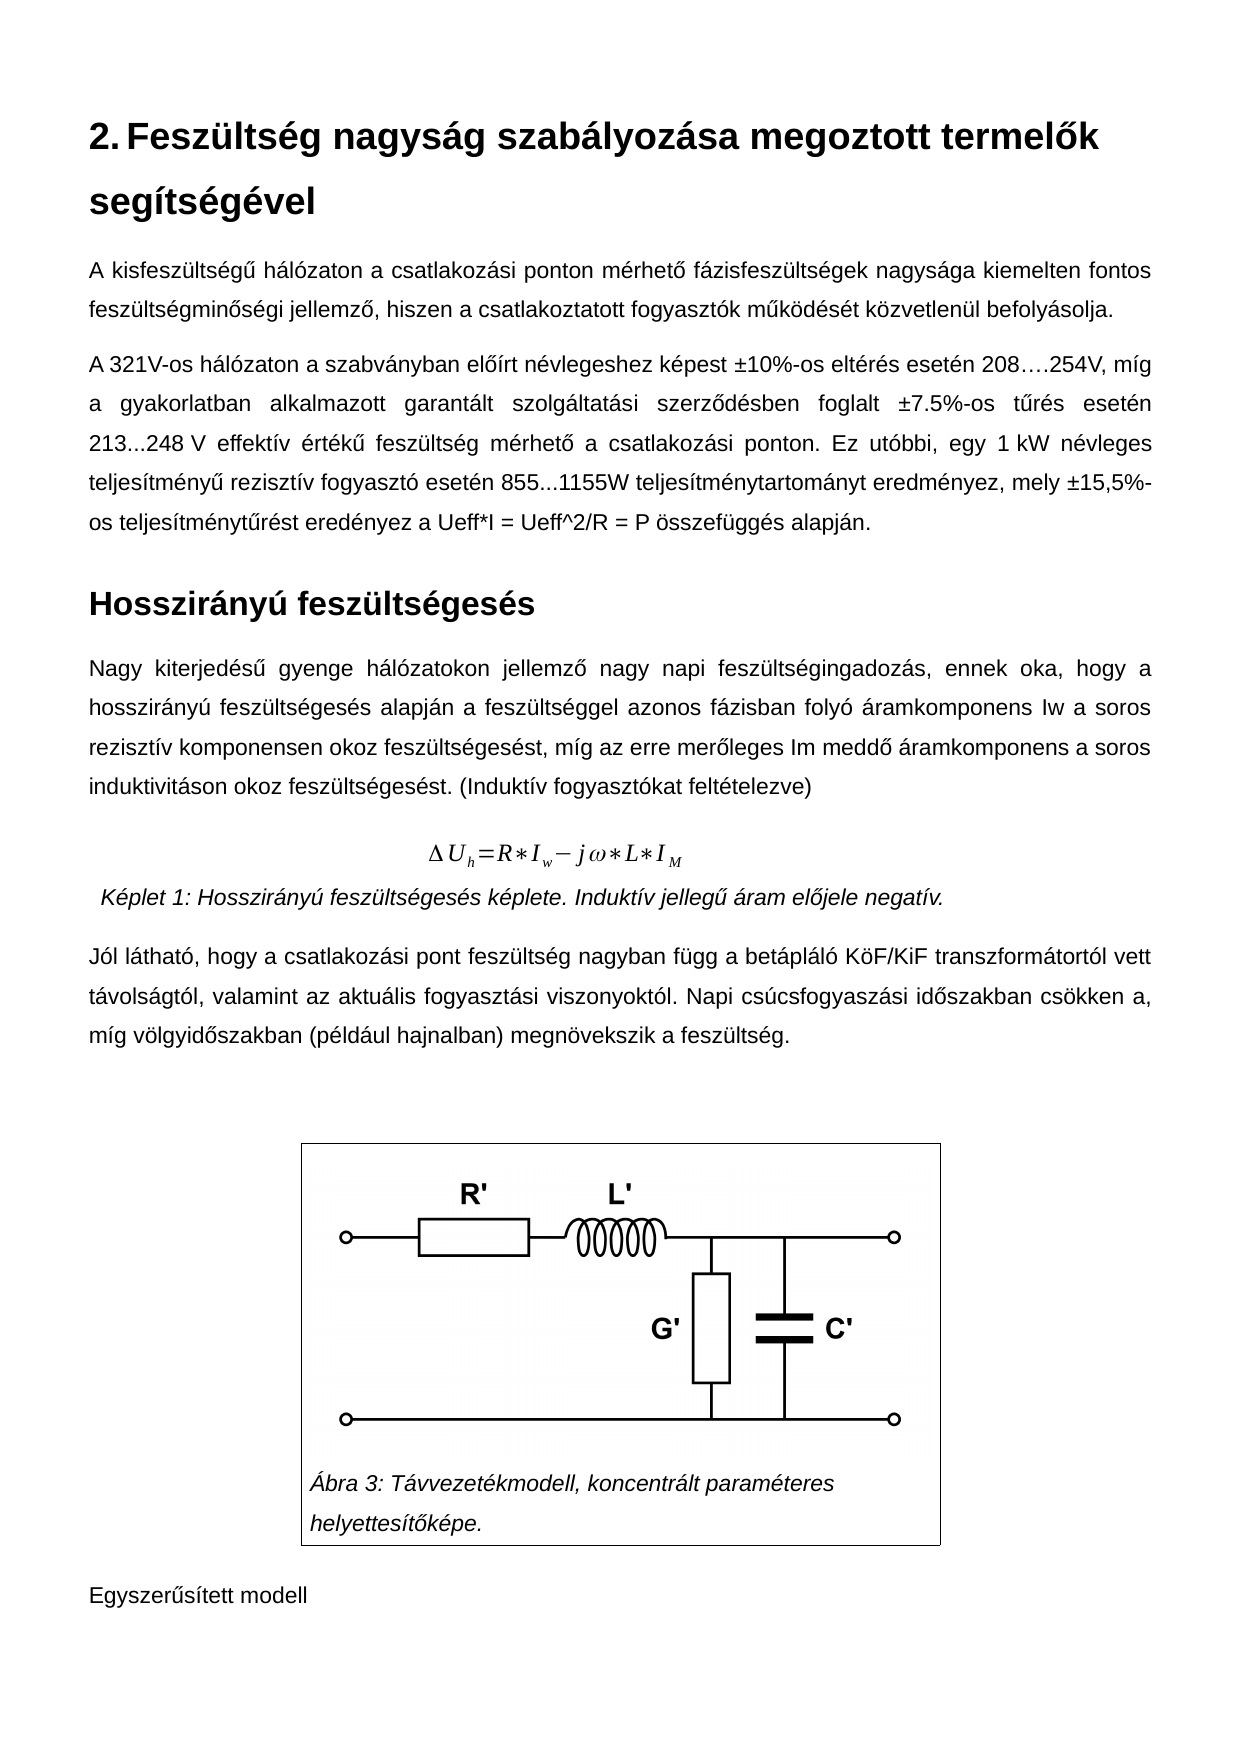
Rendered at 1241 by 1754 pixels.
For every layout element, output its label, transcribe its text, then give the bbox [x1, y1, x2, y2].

text A 321V-os hálózaton a szabványban előírt névlegeshez képest ±10%-os eltérés esetén 208….254V, míg a gyakorlatban alkalmazott garantált szolgáltatási szerződésben foglalt ±7.5%-os tűrés esetén 213...248 V effektív értékű feszültség mérhető a csatlakozási ponton. Ez utóbbi, egy 1 kW névleges teljesítményű rezisztív fogyasztó esetén 855...1155W teljesítménytartományt eredményez, mely ±15,5%-os teljesítménytűrést eredényez a Ueff*I = Ueff^2/R = P összefüggés alapján. [88, 351, 1152, 535]
text Jól látható, hogy a csatlakozási pont feszültség nagyban függ a betápláló KöF/KiF transzformátortól vett távolságtól, valamint az aktuális fogyasztási viszonyoktól. Napi csúcsfogyaszási időszakban csökken a, míg völgyidőszakban (például hajnalban) megnövekszik a feszültség. [88, 943, 1152, 1048]
subtitle Hosszirányú feszültségesés [88, 584, 1152, 623]
text Nagy kiterjedésű gyenge hálózatokon jellemző nagy napi feszültségingadozás, ennek oka, hogy a hosszirányú feszültségesés alapján a feszültséggel azonos fázisban folyó áramkomponens Iw a soros rezisztív komponensen okoz feszültségesést, míg az erre merőleges Im meddő áramkomponens a soros induktivitáson okoz feszültségesést. (Induktív fogyasztókat feltételezve) [88, 654, 1152, 799]
text Egyszerűsített modell [88, 1131, 1152, 1608]
text A kisfeszültségű hálózaton a csatlakozási ponton mérhető fázisfeszültségek nagysága kiemelten fontos feszültségminőségi jellemző, hiszen a csatlakoztatott fogyasztók működését közvetlenül befolyásolja. [88, 257, 1152, 323]
text Ábra 3: Távvezetékmodell, koncentrált paraméteres helyettesítőképe. [310, 1457, 931, 1536]
text Képlet 1: Hosszirányú feszültségesés képlete. Induktív jellegű áram előjele negatív. [100, 839, 1010, 910]
picture [309, 1164, 931, 1457]
subtitle Feszültség nagyság szabályozása megoztott termelők segítségével [88, 113, 1152, 223]
